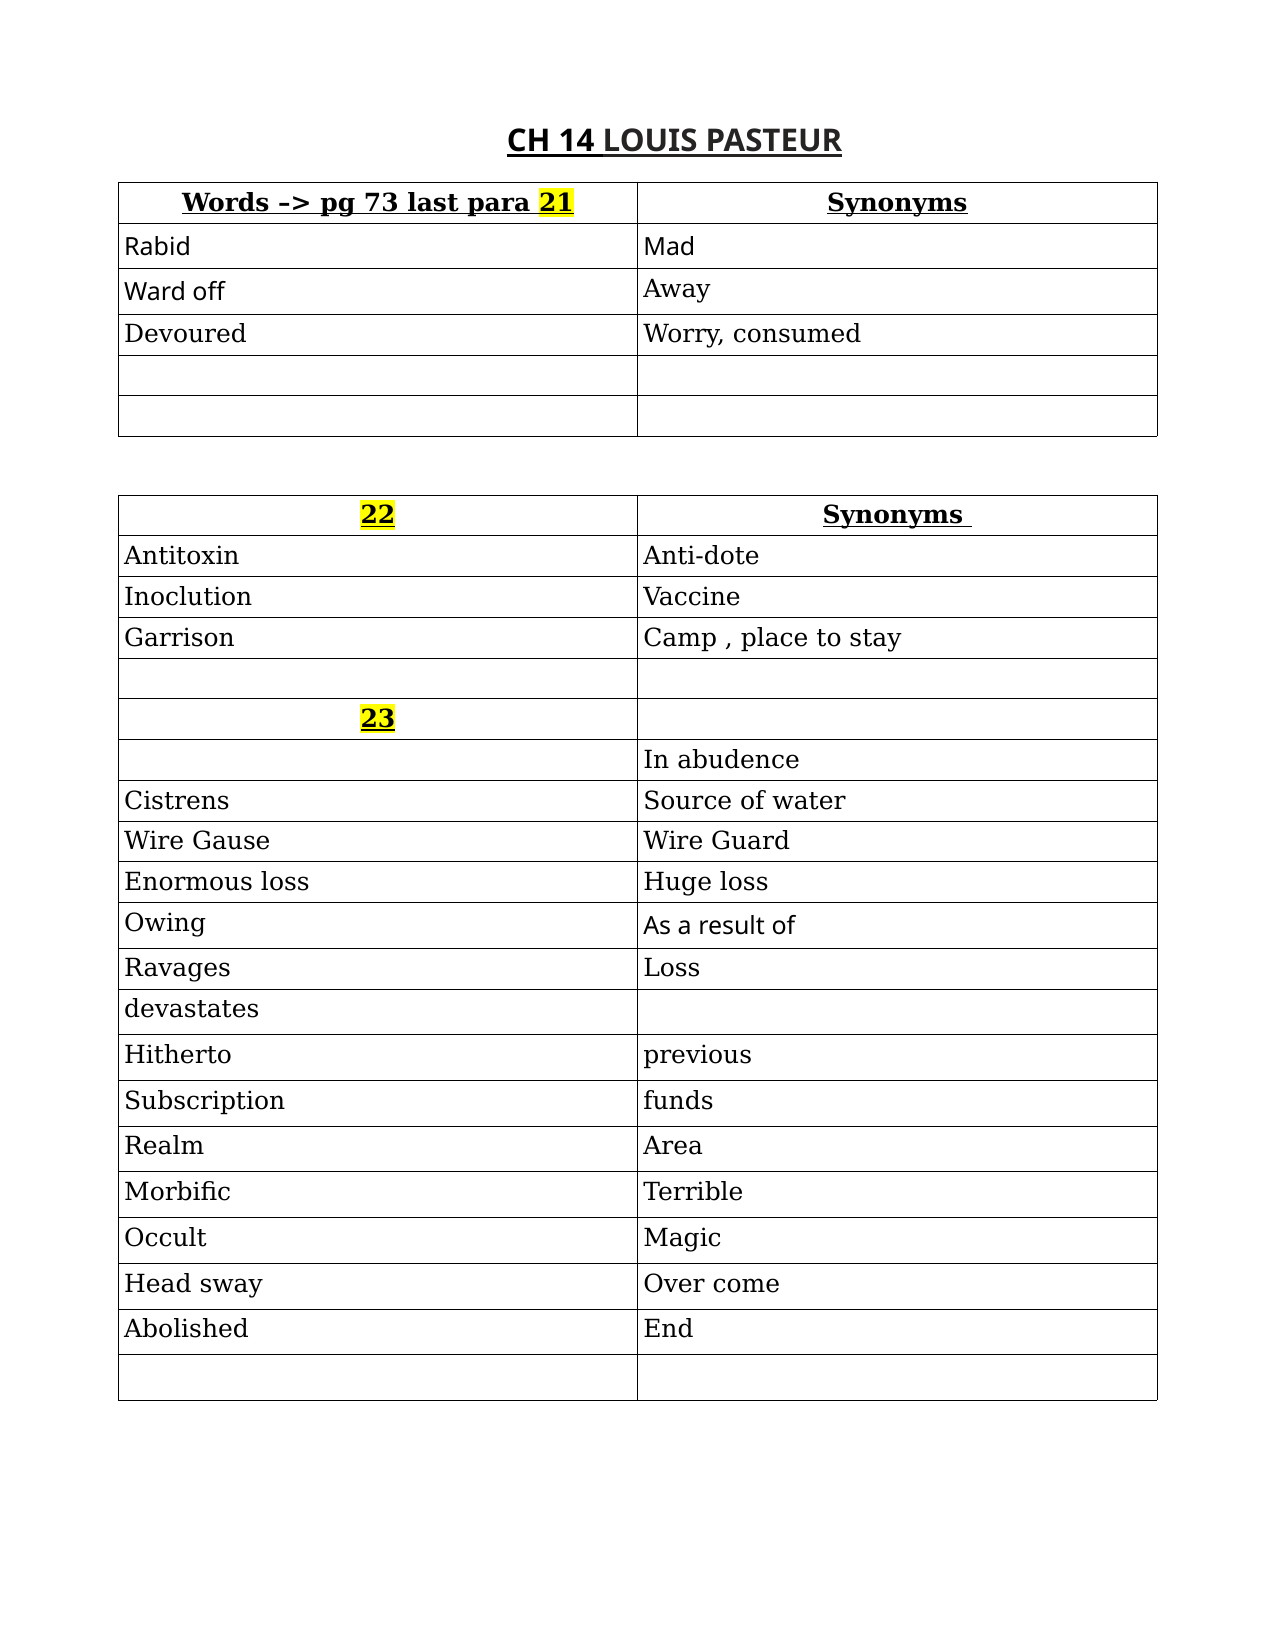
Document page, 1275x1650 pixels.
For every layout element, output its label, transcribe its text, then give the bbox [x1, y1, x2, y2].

table_cell Inoclution [119, 577, 637, 617]
table_cell Wire Gause [119, 822, 637, 861]
table_cell Worry, consumed [638, 315, 1157, 354]
table_header Words –> pg 73 last para 21 [119, 183, 637, 223]
table_cell Area [638, 1127, 1157, 1171]
table_cell As a result of [638, 903, 1157, 948]
table_cell In abudence [638, 740, 1157, 780]
table_cell [638, 699, 1157, 739]
table_cell Subscription [119, 1081, 637, 1126]
table_cell Huge loss [638, 862, 1157, 902]
table_cell Abolished [119, 1310, 637, 1354]
table_cell [119, 1355, 637, 1400]
table_cell Realm [119, 1127, 637, 1171]
table_cell Wire Guard [638, 822, 1157, 861]
table_cell Occult [119, 1218, 637, 1263]
table_cell [119, 356, 637, 395]
table_cell Ward off [119, 269, 637, 314]
table_cell previous [638, 1035, 1157, 1080]
table_cell [638, 396, 1157, 436]
table_cell Over come [638, 1264, 1157, 1309]
table_cell Morbific [119, 1172, 637, 1217]
table_cell Away [638, 269, 1157, 314]
table_cell [119, 659, 637, 698]
table_cell Enormous loss [119, 862, 637, 902]
table_cell Loss [638, 949, 1157, 988]
table_cell [638, 1355, 1157, 1400]
table_cell devastates [119, 990, 637, 1034]
table_cell 23 [119, 699, 637, 739]
table_cell [119, 740, 637, 780]
table_header Synonyms [638, 183, 1157, 223]
table_cell Vaccine [638, 577, 1157, 617]
table_cell End [638, 1310, 1157, 1354]
table_cell [638, 990, 1157, 1034]
table_cell funds [638, 1081, 1157, 1126]
table_cell Magic [638, 1218, 1157, 1263]
table_cell [638, 356, 1157, 395]
table_cell Mad [638, 224, 1157, 268]
table_cell Terrible [638, 1172, 1157, 1217]
table_cell Cistrens [119, 781, 637, 821]
table_cell [119, 396, 637, 436]
table_header Synonyms [638, 496, 1157, 535]
table_cell Garrison [119, 618, 637, 658]
table_cell Head sway [119, 1264, 637, 1309]
table_cell [638, 659, 1157, 698]
table_cell Camp , place to stay [638, 618, 1157, 658]
text CH 14 LOUIS PASTEUR [118, 118, 1157, 161]
table_cell Devoured [119, 315, 637, 354]
table_cell Anti-dote [638, 536, 1157, 576]
table_cell Rabid [119, 224, 637, 268]
table_cell Owing [119, 903, 637, 948]
table_cell Ravages [119, 949, 637, 988]
table_cell Source of water [638, 781, 1157, 821]
table_cell Antitoxin [119, 536, 637, 576]
table_cell Hitherto [119, 1035, 637, 1080]
table_header 22 [119, 496, 637, 535]
